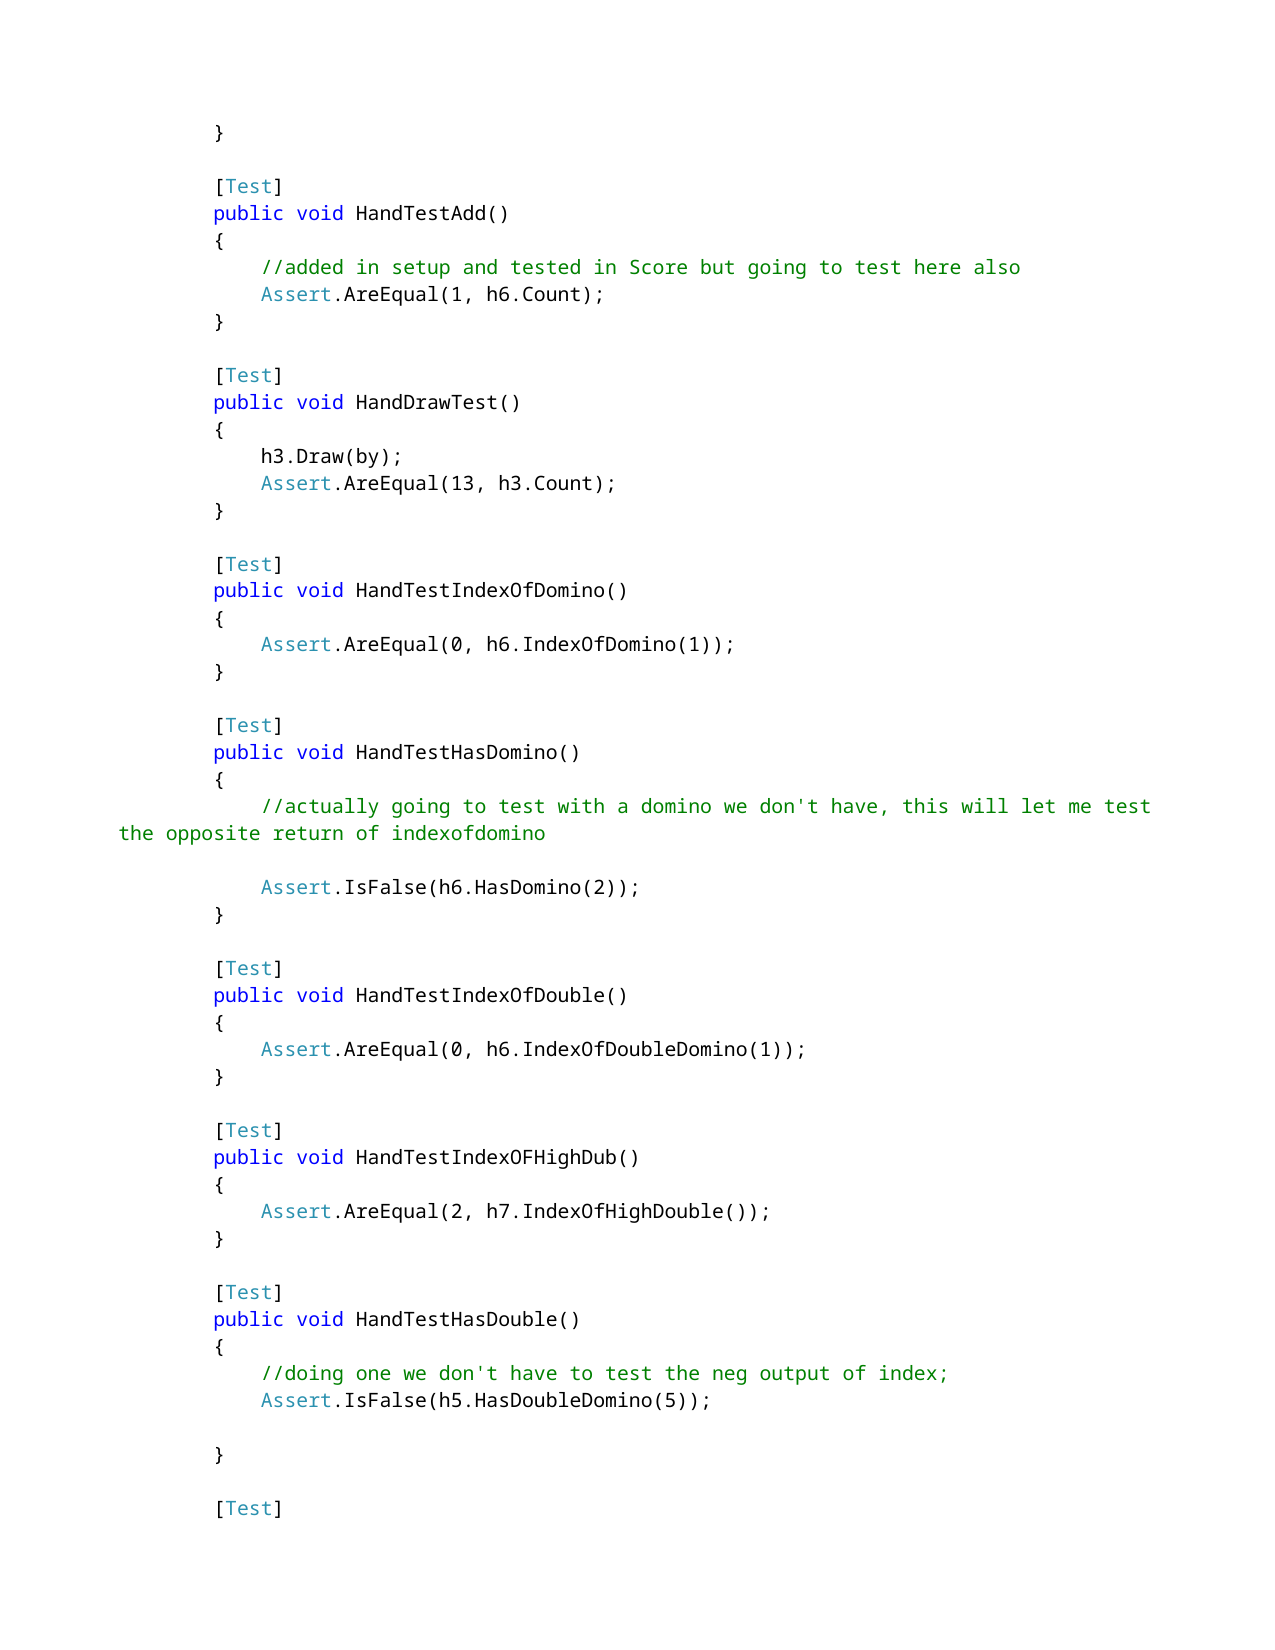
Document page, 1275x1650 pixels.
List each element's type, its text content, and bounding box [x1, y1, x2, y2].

text public void HandTestIndexOFHighDub() [118, 1143, 1157, 1170]
text [Test] [118, 172, 1157, 199]
text { [118, 226, 1157, 253]
text Assert.IsFalse(h5.HasDoubleDomino(5)); [118, 1386, 1157, 1413]
text //actually going to test with a domino we don't have, this will let me test the opposite return of indexofdomino [118, 793, 1157, 847]
text public void HandTestAdd() [118, 199, 1157, 226]
text [Test] [118, 1278, 1157, 1305]
text } [118, 307, 1157, 334]
text public void HandTestHasDomino() [118, 739, 1157, 766]
text { [118, 604, 1157, 631]
text [Test] [118, 361, 1157, 388]
text { [118, 1332, 1157, 1359]
text { [118, 415, 1157, 442]
text [Test] [118, 1494, 1157, 1521]
text //added in setup and tested in Score but going to test here also [118, 253, 1157, 280]
text { [118, 1170, 1157, 1197]
text { [118, 766, 1157, 793]
text public void HandTestHasDouble() [118, 1305, 1157, 1332]
text } [118, 118, 1157, 145]
text public void HandTestIndexOfDomino() [118, 577, 1157, 604]
text public void HandTestIndexOfDouble() [118, 981, 1157, 1008]
text } [118, 901, 1157, 927]
text } [118, 658, 1157, 685]
text [Test] [118, 1116, 1157, 1143]
text [Test] [118, 550, 1157, 577]
text //doing one we don't have to test the neg output of index; [118, 1359, 1157, 1386]
text } [118, 1440, 1157, 1467]
text { [118, 1008, 1157, 1035]
text [Test] [118, 712, 1157, 739]
text Assert.AreEqual(0, h6.IndexOfDoubleDomino(1)); [118, 1035, 1157, 1062]
text Assert.AreEqual(1, h6.Count); [118, 280, 1157, 307]
text Assert.IsFalse(h6.HasDomino(2)); [118, 873, 1157, 901]
text Assert.AreEqual(2, h7.IndexOfHighDouble()); [118, 1197, 1157, 1224]
text Assert.AreEqual(13, h3.Count); [118, 469, 1157, 496]
text [Test] [118, 954, 1157, 981]
text } [118, 1062, 1157, 1089]
text Assert.AreEqual(0, h6.IndexOfDomino(1)); [118, 631, 1157, 658]
text } [118, 1224, 1157, 1251]
text } [118, 496, 1157, 523]
text public void HandDrawTest() [118, 388, 1157, 415]
text h3.Draw(by); [118, 442, 1157, 469]
